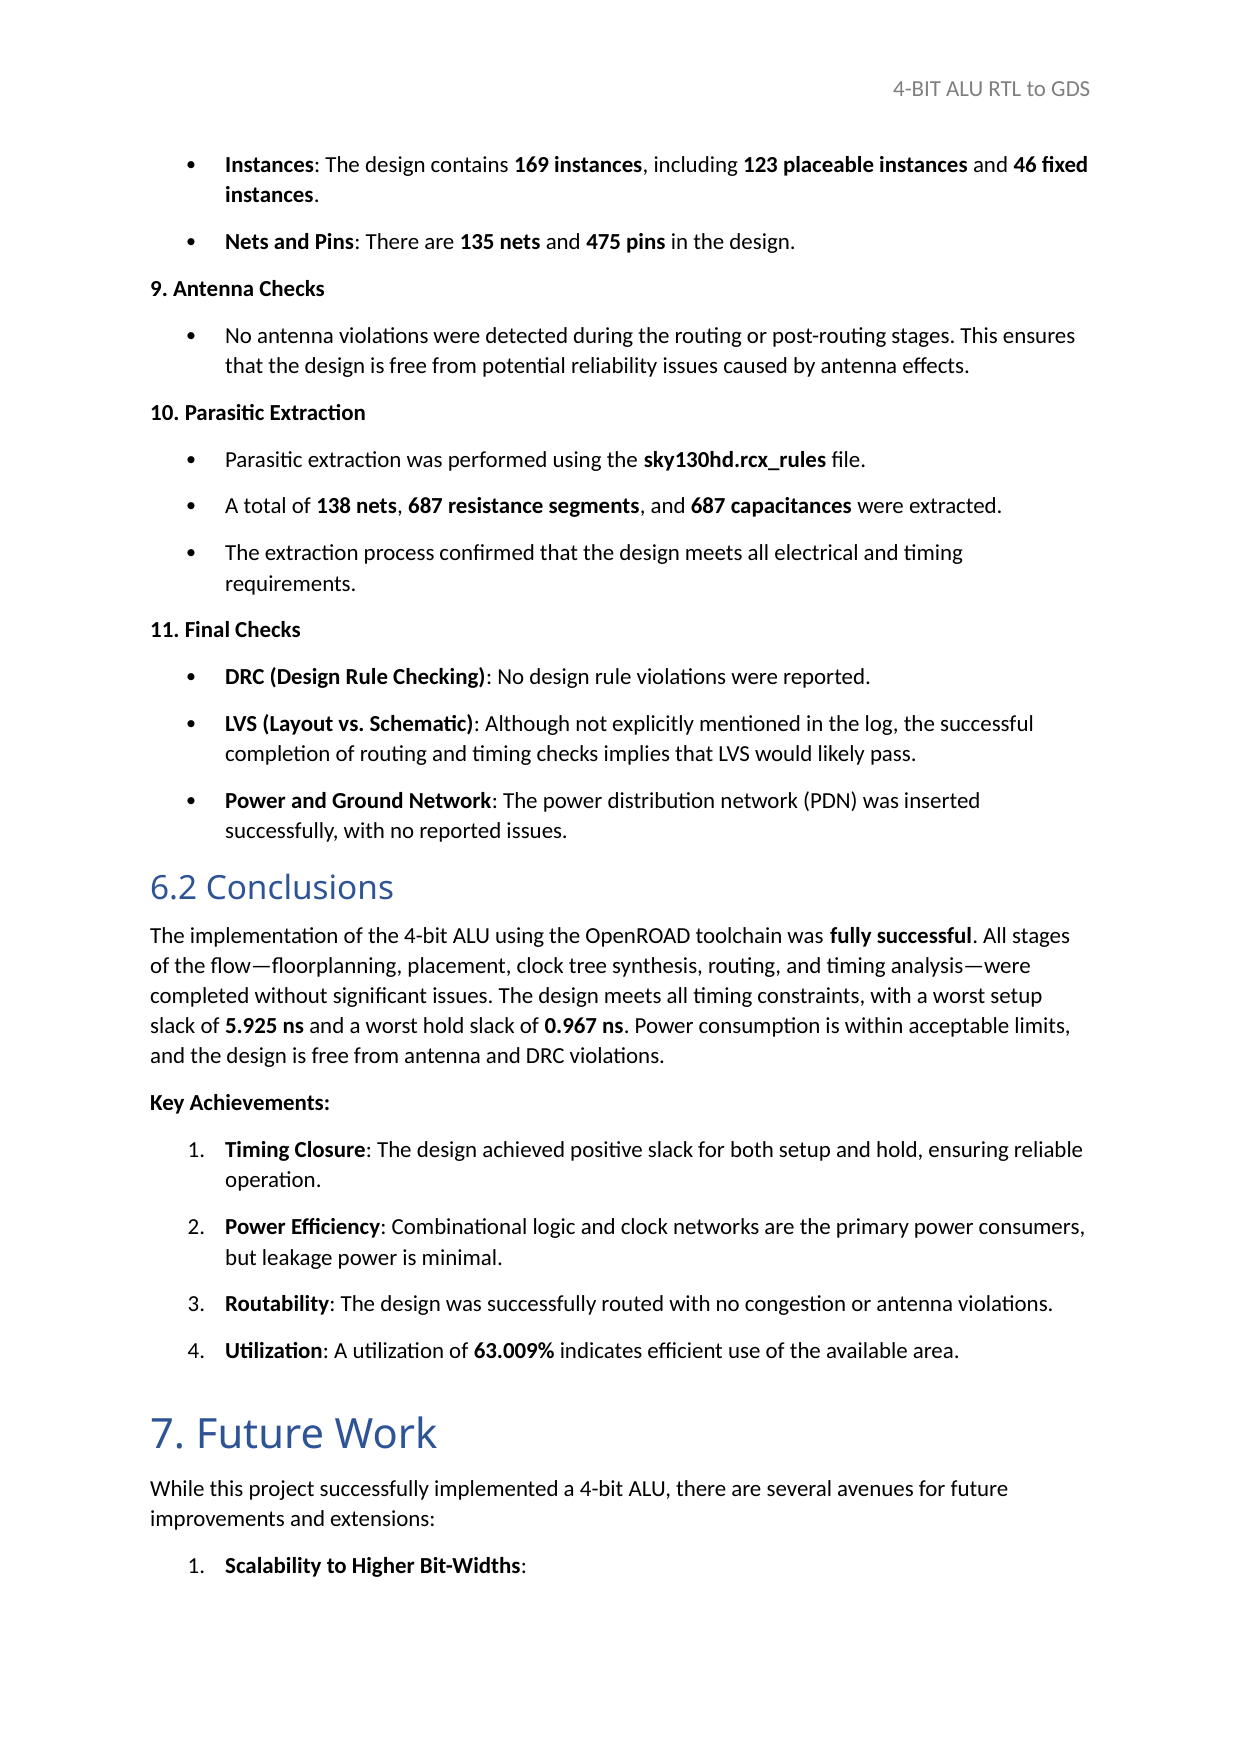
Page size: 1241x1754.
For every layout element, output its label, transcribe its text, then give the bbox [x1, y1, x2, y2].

list Power Efficiency: Combinational logic and clock networks are the primary power consumers, but leakage power is minimal. [187, 1212, 1090, 1271]
text Key Achievements: [150, 1088, 1090, 1117]
list No antenna violations were detected during the routing or post-routing stages. This ensures that the design is free from potential reliability issues caused by antenna effects. [187, 321, 1090, 379]
list Parasitic extraction was performed using the sky130hd.rcx_rules file. [187, 445, 1090, 473]
list The extraction process confirmed that the design meets all electrical and timing requirements. [187, 538, 1090, 597]
list LVS (Layout vs. Schematic): Although not explicitly mentioned in the log, the successful completion of routing and timing checks implies that LVS would likely pass. [187, 709, 1090, 768]
list DRC (Design Rule Checking): No design rule violations were reported. [187, 662, 1090, 691]
list Utilization: A utilization of 63.009% indicates efficient use of the available area. [187, 1336, 1090, 1364]
text While this project successfully implemented a 4-bit ALU, there are several avenues for future improvements and extensions: [150, 1474, 1090, 1532]
list Nets and Pins: There are 135 nets and 475 pins in the design. [187, 227, 1090, 255]
list Scalability to Higher Bit-Widths: [187, 1551, 1090, 1579]
list Routability: The design was successfully routed with no congestion or antenna violations. [187, 1289, 1090, 1318]
text The implementation of the 4-bit ALU using the OpenROAD toolchain was fully successful. All stages of the flow—floorplanning, placement, clock tree synthesis, routing, and timing analysis—were completed without significant issues. The design meets all timing constraints, with a worst setup slack of 5.925 ns and a worst hold slack of 0.967 ns. Power consumption is within acceptable limits, and the design is free from antenna and DRC violations. [150, 921, 1090, 1070]
text 11. Final Checks [150, 616, 1090, 644]
text 9. Antenna Checks [150, 274, 1090, 302]
subtitle 6.2 Conclusions [150, 863, 1090, 909]
text 10. Parasitic Extraction [150, 398, 1090, 426]
list A total of 138 nets, 687 resistance segments, and 687 capacitances were extracted. [187, 492, 1090, 520]
subtitle 7. Future Work [150, 1404, 1090, 1461]
list Instances: The design contains 169 instances, including 123 placeable instances and 46 fixed instances. [187, 150, 1090, 208]
list Timing Closure: The design achieved positive slack for both setup and hold, ensuring reliable operation. [187, 1135, 1090, 1194]
list Power and Ground Network: The power distribution network (PDN) was inserted successfully, with no reported issues. [187, 786, 1090, 845]
